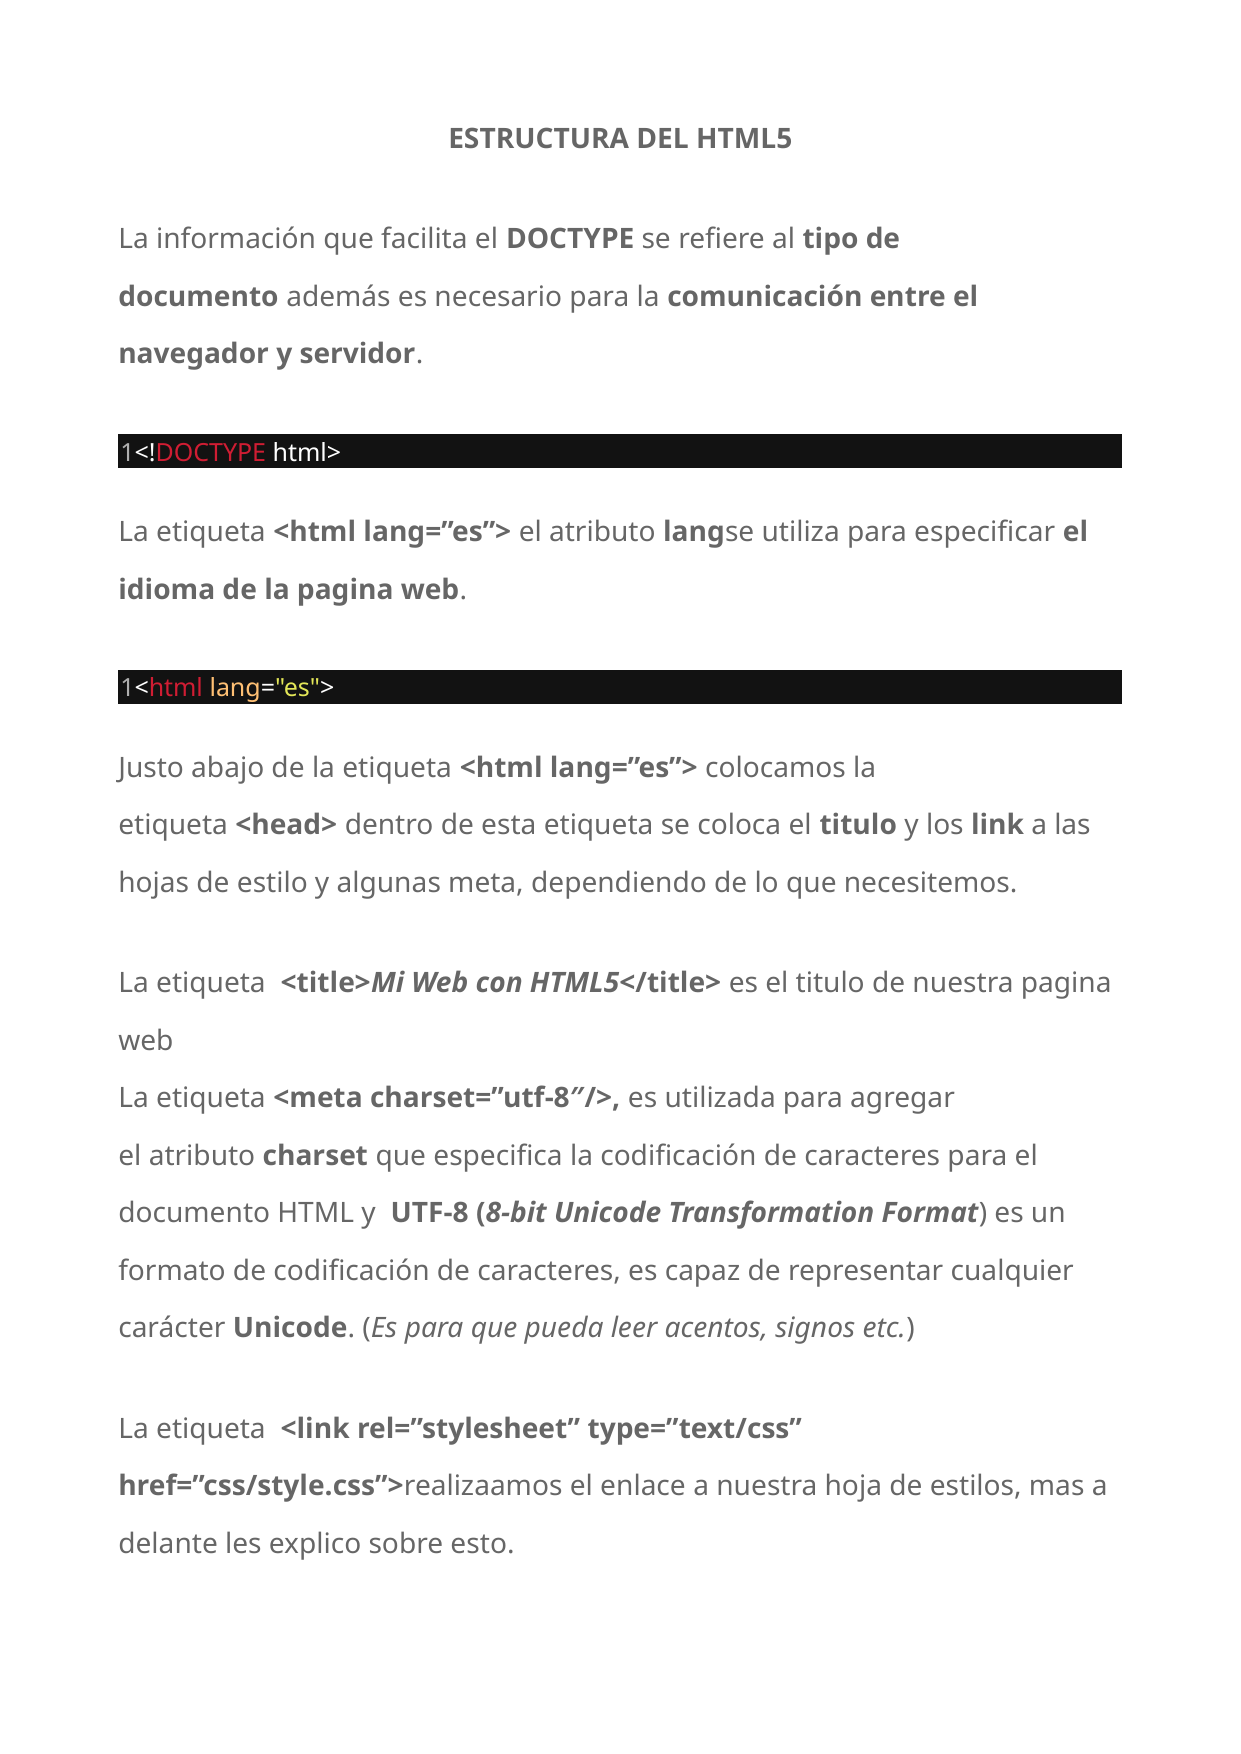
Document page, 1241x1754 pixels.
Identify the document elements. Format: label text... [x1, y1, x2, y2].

text Justo abajo de la etiqueta <html lang=”es”> colocamos la etiqueta <head> dentro de esta etiqueta se coloca el titulo y los link a las hojas de estilo y algunas meta, dependiendo de lo que necesitemos. [118, 747, 1122, 900]
text La etiqueta <title>Mi Web con HTML5</title> es el titulo de nuestra pagina web [118, 962, 1122, 1058]
table_header <html lang="es"> [134, 670, 359, 704]
text ESTRUCTURA DEL HTML5 [118, 118, 1122, 156]
text La etiqueta <meta charset=”utf-8″/>, es utilizada para agregar el atributo charset que especifica la codificación de caracteres para el documento HTML y UTF-8 (8-bit Unicode Transformation Format) es un formato de codificación de caracteres, es capaz de representar cualquier carácter Unicode. (Es para que pueda leer acentos, signos etc.) [118, 1077, 1122, 1346]
table_header 1 [118, 670, 134, 704]
text La etiqueta <html lang=”es”> el atributo langse utiliza para especificar el idioma de la pagina web. [118, 512, 1122, 607]
table_header <!DOCTYPE html> [134, 434, 344, 468]
table_header 1 [118, 434, 134, 468]
text La información que facilita el DOCTYPE se refiere al tipo de documento además es necesario para la comunicación entre el navegador y servidor. [118, 219, 1122, 372]
text La etiqueta <link rel=”stylesheet” type=”text/css” href=”css/style.css”>realizaamos el enlace a nuestra hoja de estilos, mas a delante les explico sobre esto. [118, 1408, 1122, 1561]
